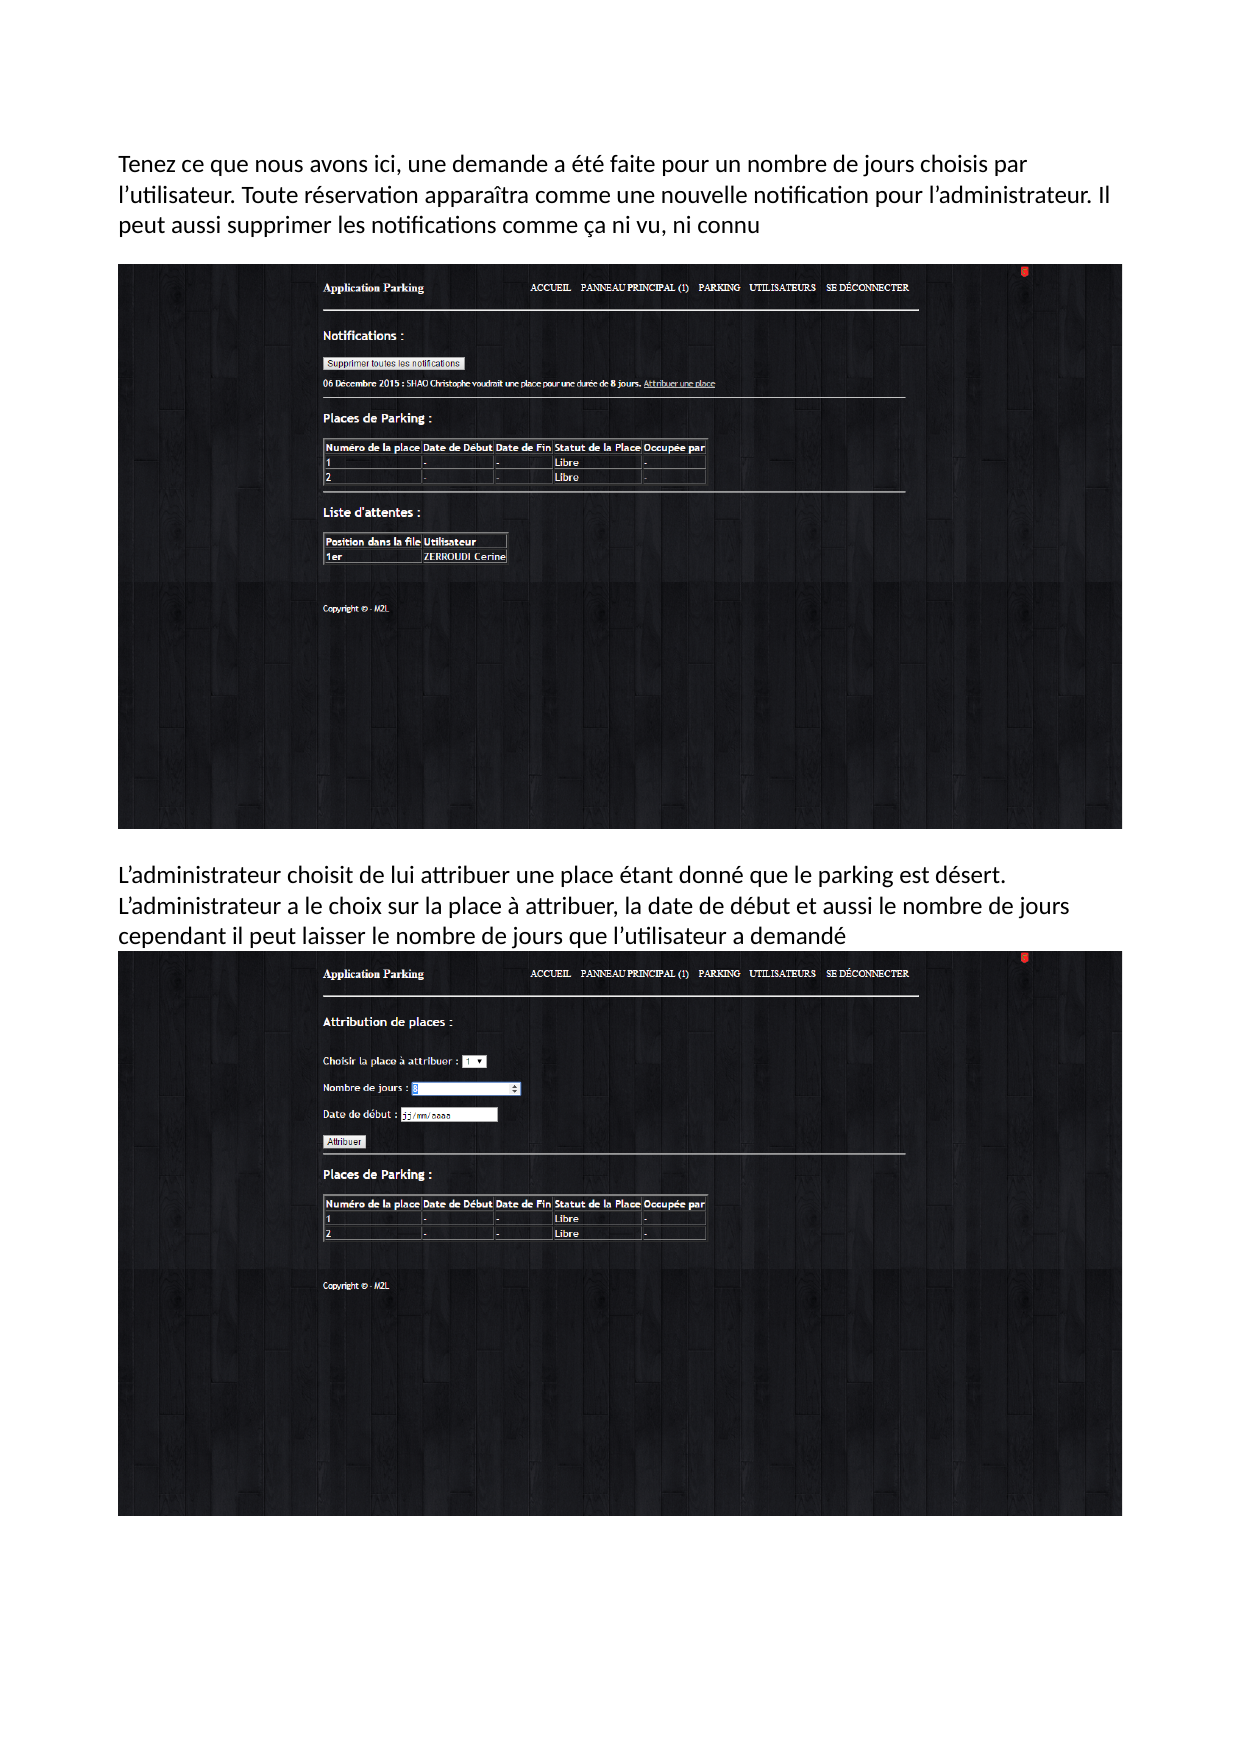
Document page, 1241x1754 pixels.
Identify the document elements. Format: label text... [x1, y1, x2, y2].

text L’administrateur choisit de lui attribuer une place étant donné que le parking est désert. L’administrateur a le choix sur la place à attribuer, la date de début et aussi le nombre de jours cependant il peut laisser le nombre de jours que l’utilisateur a demandé [118, 859, 1122, 951]
text Tenez ce que nous avons ici, une demande a été faite pour un nombre de jours choisis par l’utilisateur. Toute réservation apparaîtra comme une nouvelle notification pour l’administrateur. Il peut aussi supprimer les notifications comme ça ni vu, ni connu [118, 149, 1122, 240]
